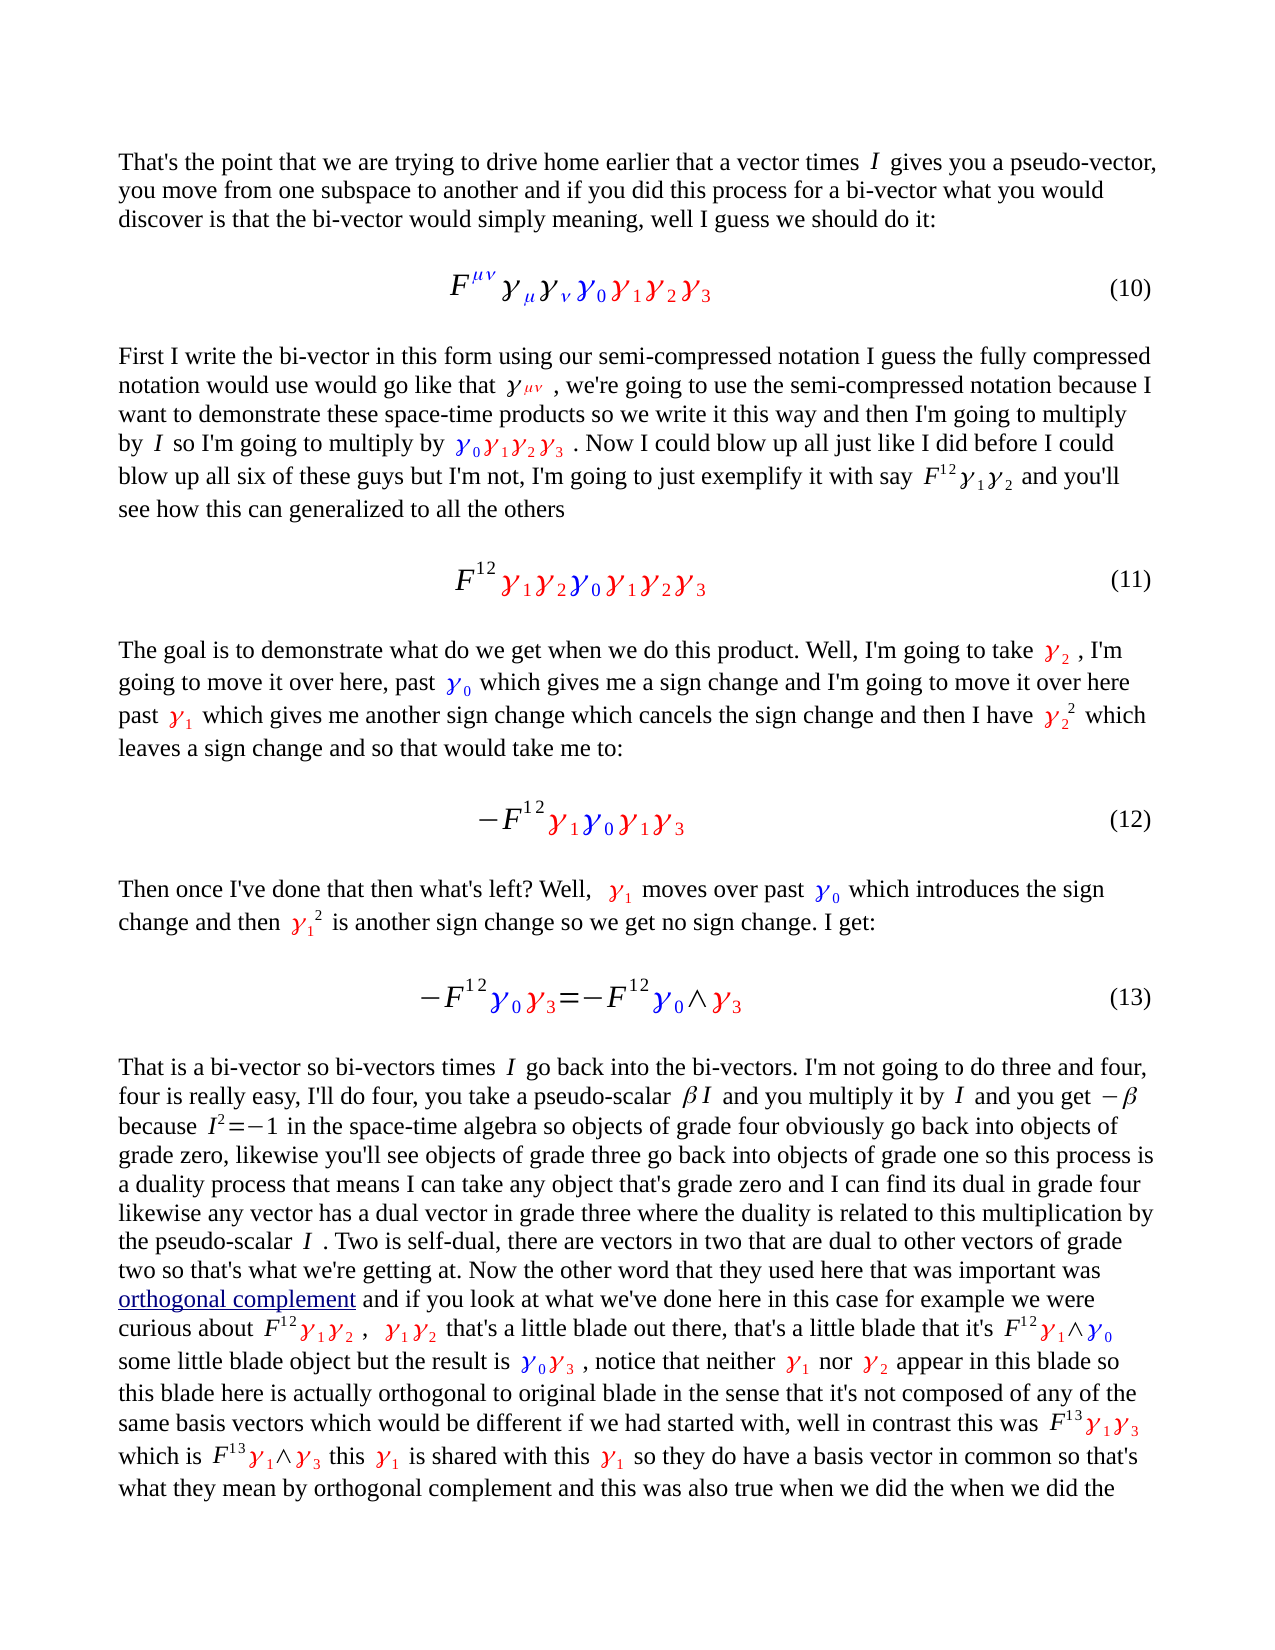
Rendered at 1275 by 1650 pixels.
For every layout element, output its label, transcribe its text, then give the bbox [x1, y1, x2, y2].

text That is a bi-vector so bi-vectors timesgo back into the bi-vectors. I'm not going to do three and four, four is really easy, I'll do four, you take a pseudo-scalarand you multiply it byand you getbecausein the space-time algebra so objects of grade four obviously go back into objects of grade zero, likewise you'll see objects of grade three go back into objects of grade one so this process is a duality process that means I can take any object that's grade zero and I can find its dual in grade four likewise any vector has a dual vector in grade three where the duality is related to this multiplication by the pseudo-scalar. Two is self-dual, there are vectors in two that are dual to other vectors of grade two so that's what we're getting at. Now the other word that they used here that was important was orthogonal complement and if you look at what we've done here in this case for example we were curious about, that's a little blade out there, that's a little blade that it'ssome little blade object but the result is, notice that neithernorappear in this blade so this blade here is actually orthogonal to original blade in the sense that it's not composed of any of the same basis vectors which would be different if we had started with, well in contrast this was which isthisis shared with thisso they do have a basis vector in common so that's what they mean by orthogonal complement and this was also true when we did the when we did the vector, when we looked at the vector we started with saybut when we did that calculation we ended up with the tri-vector that hadin it and noand of course that makes sense because we squared out thebecause. Likewiseand it had no inflation part because of the orthogonality so the only part that existed was the contraction part and that's the Minkowski contraction which turned it into a real number. [118, 1052, 1157, 1502]
text notation would use would go like that, we're going to use the semi-compressed notation because I want to demonstrate these space-time products so we write it this way and then I'm going to multiply byso I'm going to multiply by. Now I could blow up all just like I did before I could blow up all six of these guys but I'm not, I'm going to just exemplify it with sayand you'll see how this can generalized to all the others [118, 370, 1157, 523]
text The goal is to demonstrate what do we get when we do this product. Well, I'm going to take, I'm going to move it over here, pastwhich gives me a sign change and I'm going to move it over here pastwhich gives me another sign change which cancels the sign change and then I havewhich leaves a sign change and so that would take me to: [118, 635, 1157, 762]
table_header (13) [1041, 969, 1157, 1023]
table_header (11) [1041, 551, 1157, 606]
table_header (12) [1041, 791, 1157, 846]
table_header [118, 791, 1041, 846]
table_header [118, 262, 1041, 312]
table_header [118, 551, 1041, 606]
table_header (10) [1041, 262, 1157, 312]
text First I write the bi-vector in this form using our semi-compressed notation I guess the fully compressed [118, 341, 1157, 370]
text That's the point that we are trying to drive home earlier that a vector timesgives you a pseudo-vector, you move from one subspace to another and if you did this process for a bi-vector what you would discover is that the bi-vector would simply meaning, well I guess we should do it: [118, 147, 1157, 233]
text Then once I've done that then what's left? Well, moves over pastwhich introduces the sign change and thenis another sign change so we get no sign change. I get: [118, 874, 1157, 940]
table_header [118, 969, 1041, 1023]
